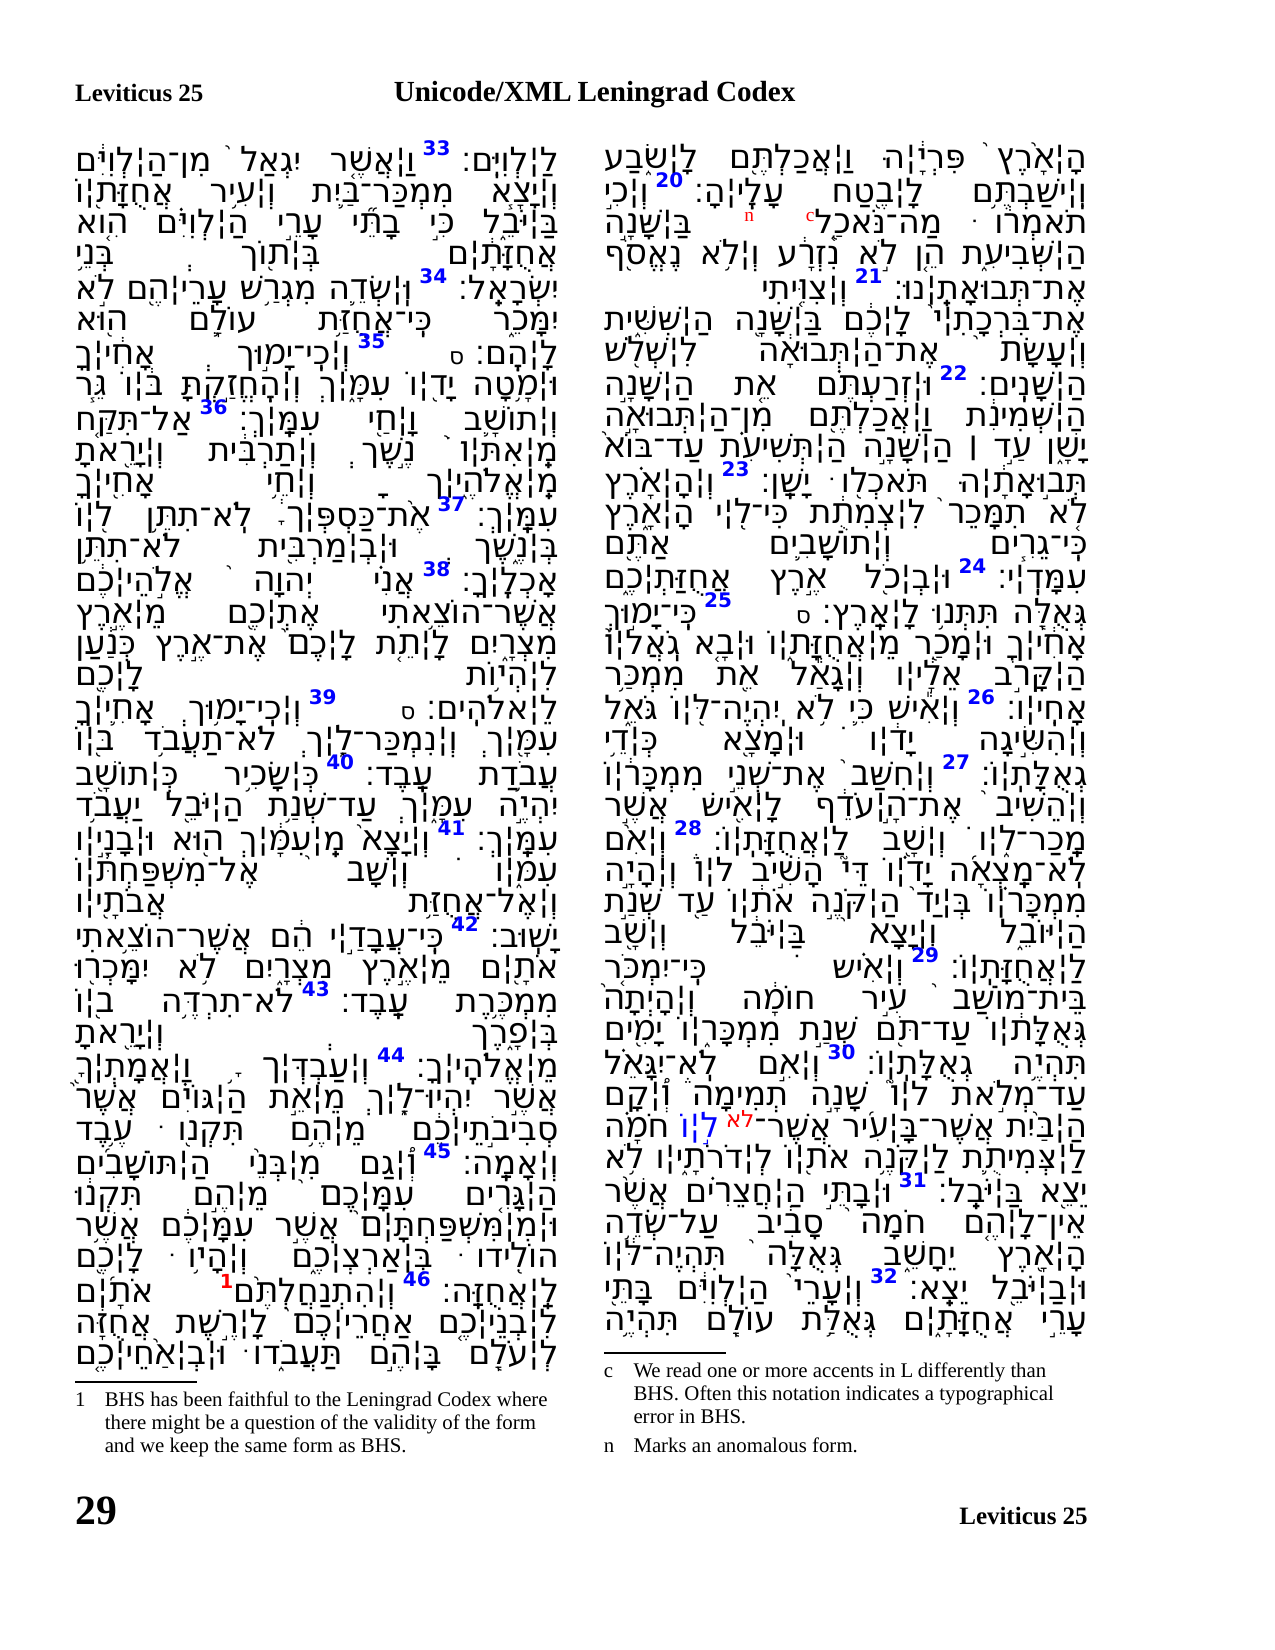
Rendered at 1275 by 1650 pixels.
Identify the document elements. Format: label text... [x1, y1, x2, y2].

text 25 וַ¦יְדַבֵּ֤ר יְהוָה֙ אֶל־מֹשֶׁ֔ה בְּ¦הַ֥ר סִינַ֖י לֵ¦אמֹֽר׃ 2 דַּבֵּ֞ר אֶל־בְּנֵ֤י יִשְׂרָאֵל֙ וְ¦אָמַרְתָּ֣ אֲלֵ¦הֶ֔ם כִּ֤י תָבֹ֙אוּ֙ אֶל־הָ¦אָ֔רֶץ אֲשֶׁ֥ר אֲנִ֖י נֹתֵ֣ן לָ¦כֶ֑ם וְ¦שָׁבְתָ֣ה הָ¦אָ֔רֶץ שַׁבָּ֖ת לַ¦יהוָֽה׃ 3 שֵׁ֤שׁ שָׁנִים֙ תִּזְרַ֣ע שָׂדֶ֔¦ךָ וְ¦שֵׁ֥שׁ שָׁנִ֖ים תִּזְמֹ֣ר כַּרְמֶ֑¦ךָ וְ¦אָסַפְתָּ֖ אֶת־תְּבוּאָתָֽ¦הּ׃ 4 וּ¦בַ¦שָּׁנָ֣ה הַ¦שְּׁבִיעִ֗ת שַׁבַּ֤ת שַׁבָּתוֹן֙ יִהְיֶ֣ה לָ¦אָ֔רֶץ שַׁבָּ֖ת לַ¦יהוָ֑ה שָֽׂדְ¦ךָ֙ לֹ֣א תִזְרָ֔ע וְ¦כַרְמְ¦ךָ֖ לֹ֥א תִזְמֹֽר׃ 5 אֵ֣ת סְפִ֤יחַ קְצִֽירְ¦ךָ֙ לֹ֣א תִקְצ֔וֹר וְ¦אֶת־עִנְּבֵ֥י נְזִירֶ֖¦ךָ לֹ֣א תִבְצֹ֑ר שְׁנַ֥ת שַׁבָּת֖וֹן יִהְיֶ֥ה לָ¦אָֽרֶץ׃ 6 וְ֠¦הָיְתָה שַׁבַּ֨ת הָ¦אָ֤רֶץ לָ¦כֶם֙ לְ¦אָכְלָ֔ה לְ¦ךָ֖ וּ¦לְ¦עַבְדְּ¦ךָ֣ וְ¦לַ¦אֲמָתֶ֑¦ךָ וְ¦לִ¦שְׂכִֽירְ¦ךָ֙ וּ¦לְ¦תוֹשָׁ֣בְ¦ךָ֔ הַ¦גָּרִ֖ים עִמָּֽ¦ךְ׃ 7 וְ¦לִ֨¦בְהֶמְתְּ¦ךָ֔ וְ¦לַֽ¦חַיָּ֖ה אֲשֶׁ֣ר בְּ¦אַרְצֶ֑¦ךָ תִּהְיֶ֥ה כָל־תְּבוּאָתָ֖¦הּ לֶ¦אֱכֹֽל׃ ס 8 וְ¦סָפַרְתָּ֣ לְ¦ךָ֗ שֶׁ֚בַע שַׁבְּתֹ֣ת שָׁנִ֔ים שֶׁ֥בַע שָׁנִ֖ים שֶׁ֣בַע פְּעָמִ֑ים וְ¦הָי֣וּ לְ¦ךָ֗ יְמֵי֙ שֶׁ֚בַע שַׁבְּתֹ֣ת הַ¦שָּׁנִ֔ים תֵּ֥שַׁע וְ¦אַרְבָּעִ֖ים שָׁנָֽה׃ 9 וְ¦הַֽעֲבַרְתָּ֞ שׁוֹפַ֤ר תְּרוּעָה֙ בַּ¦חֹ֣דֶשׁ הַ¦שְּׁבִעִ֔י בֶּ¦עָשׂ֖וֹר לַ¦חֹ֑דֶשׁ בְּ¦יוֹם֙ הַ¦כִּפֻּרִ֔ים תַּעֲבִ֥ירוּ שׁוֹפָ֖ר בְּ¦כָל־אַרְצְ¦כֶֽם׃ 10 וְ¦קִדַּשְׁתֶּ֗ם אֵ֣ת שְׁנַ֤ת הַ¦חֲמִשִּׁים֙ שָׁנָ֔ה וּ¦קְרָאתֶ֥ם דְּר֛וֹר בָּ¦אָ֖רֶץ לְ¦כָל־יֹשְׁבֶ֑י¦הָ יוֹבֵ֥ל הִוא֙ תִּהְיֶ֣ה לָ¦כֶ֔ם וְ¦שַׁבְתֶּ֗ם אִ֚ישׁ אֶל־אֲחֻזָּת֔¦וֹ וְ¦אִ֥ישׁ אֶל־מִשְׁפַּחְתּ֖¦וֹ תָּשֻֽׁבוּ׃ 11 יוֹבֵ֣ל הִ֗וא שְׁנַ֛ת הַ¦חֲמִשִּׁ֥ים שָׁנָ֖ה תִּהְיֶ֣ה לָ¦כֶ֑ם לֹ֣א תִזְרָ֔עוּ וְ¦לֹ֤א תִקְצְרוּ֙ אֶת־סְפִיחֶ֔י¦הָ וְ¦לֹ֥א תִבְצְר֖וּ אֶת־נְזִרֶֽי¦הָ׃ 12 כִּ֚י יוֹבֵ֣ל הִ֔וא קֹ֖דֶשׁ תִּהְיֶ֣ה לָ¦כֶ֑ם מִן־הַ֨¦שָּׂדֶ֔ה תֹּאכְל֖וּ אֶת־תְּבוּאָתָֽ¦הּ׃ 13 בִּ¦שְׁנַ֥ת הַ¦יּוֹבֵ֖ל הַ¦זֹּ֑את תָּשֻׁ֕בוּ אִ֖ישׁ אֶל־אֲחֻזָּתֽ¦וֹ׃ 14 וְ¦כִֽי־תִמְכְּר֤וּ מִמְכָּר֙ לַ¦עֲמִיתֶ֔¦ךָ א֥וֹ קָנֹ֖ה מִ¦יַּ֣ד עֲמִיתֶ֑¦ךָ אַל־תּוֹנ֖וּ אִ֥ישׁ אֶת־אָחִֽי¦ו׃ 15 בְּ¦מִסְפַּ֤ר שָׁנִים֙ אַחַ֣ר הַ¦יּוֹבֵ֔ל תִּקְנֶ֖ה מֵ¦אֵ֣ת עֲמִיתֶ֑¦ךָ בְּ¦מִסְפַּ֥ר שְׁנֵֽי־תְבוּאֹ֖ת יִמְכָּר־לָֽ¦ךְ׃ 16 לְ¦פִ֣י ׀ רֹ֣ב הַ¦שָּׁנִ֗ים תַּרְבֶּה֙ מִקְנָת֔¦וֹ וּ¦לְ¦פִי֙ מְעֹ֣ט הַ¦שָּׁנִ֔ים תַּמְעִ֖יט מִקְנָת֑¦וֹ כִּ֚י מִסְפַּ֣ר תְּבוּאֹ֔ת ה֥וּא מֹכֵ֖ר לָֽ¦ךְ׃ 17 וְ¦לֹ֤א תוֹנוּ֙ אִ֣ישׁ אֶת־עֲמִית֔¦וֹ וְ¦יָרֵ֖אתָ מֵֽ¦אֱלֹהֶ֑י¦ךָ כִּ֛י אֲנִ֥י יְהֹוָ֖ה אֱלֹהֵי¦כֶֽם׃ 18 וַ¦עֲשִׂיתֶם֙ אֶת־חֻקֹּתַ֔¦י וְ¦אֶת־מִשְׁפָּטַ֥¦י תִּשְׁמְר֖וּ וַ¦עֲשִׂיתֶ֣ם אֹתָ֑¦ם וִֽ¦ישַׁבְתֶּ֥ם עַל־הָ¦אָ֖רֶץ לָ¦בֶֽטַח׃ 19 וְ¦נָתְנָ֤ה הָ¦אָ֙רֶץ֙ פִּרְיָ֔¦הּ וַ¦אֲכַלְתֶּ֖ם לָ¦שֹׂ֑בַע וִֽ¦ישַׁבְתֶּ֥ם לָ¦בֶ֖טַח עָלֶֽי¦הָ׃ 20 וְ¦כִ֣י תֹאמְר֔וּ מַה־נֹּאכַ֤֖ל בַּ¦שָּׁנָ֣ה הַ¦שְּׁבִיעִ֑ת הֵ֚ן לֹ֣א נִזְרָ֔ע וְ¦לֹ֥א נֶאֱסֹ֖ף אֶת־תְּבוּאָתֵֽ¦נוּ׃ 21 וְ¦צִוִּ֤יתִי אֶת־בִּרְכָתִ¦י֙ לָ¦כֶ֔ם בַּ¦שָּׁנָ֖ה הַ¦שִּׁשִּׁ֑ית וְ¦עָשָׂת֙ אֶת־הַ¦תְּבוּאָ֔ה לִ¦שְׁלֹ֖שׁ הַ¦שָּׁנִֽים׃ 22 וּ¦זְרַעְתֶּ֗ם אֵ֚ת הַ¦שָּׁנָ֣ה הַ¦שְּׁמִינִ֔ת וַ¦אֲכַלְתֶּ֖ם מִן־הַ¦תְּבוּאָ֣ה יָשָׁ֑ן עַ֣ד ׀ הַ¦שָּׁנָ֣ה הַ¦תְּשִׁיעִ֗ת עַד־בּוֹא֙ תְּב֣וּאָתָ֔¦הּ תֹּאכְל֖וּ יָשָֽׁן׃ 23 וְ¦הָ¦אָ֗רֶץ לֹ֤א תִמָּכֵר֙ לִ¦צְמִתֻ֔ת כִּי־לִ֖¦י הָ¦אָ֑רֶץ כִּֽי־גֵרִ֧ים וְ¦תוֹשָׁבִ֛ים אַתֶּ֖ם עִמָּדִֽ¦י׃ 24 וּ¦בְ¦כֹ֖ל אֶ֣רֶץ אֲחֻזַּתְ¦כֶ֑ם גְּאֻלָּ֖ה תִּתְּנ֥וּ לָ¦אָֽרֶץ׃ ס 25 כִּֽי־יָמ֣וּךְ אָחִ֔י¦ךָ וּ¦מָכַ֖ר מֵ¦אֲחֻזָּת֑¦וֹ וּ¦בָ֤א גֹֽאֲל¦וֹ֙ הַ¦קָּרֹ֣ב אֵלָ֔י¦ו וְ¦גָאַ֕ל אֵ֖ת מִמְכַּ֥ר אָחִֽי¦ו׃ 26 וְ¦אִ֕ישׁ כִּ֛י לֹ֥א יִֽהְיֶה־לּ֖¦וֹ גֹּאֵ֑ל וְ¦הִשִּׂ֣יגָה יָד֔¦וֹ וּ¦מָצָ֖א כְּ¦דֵ֥י גְאֻלָּתֽ¦וֹ׃ 27 וְ¦חִשַּׁב֙ אֶת־שְׁנֵ֣י מִמְכָּר֔¦וֹ וְ¦הֵשִׁיב֙ אֶת־הָ֣¦עֹדֵ֔ף לָ¦אִ֖ישׁ אֲשֶׁ֣ר מָֽכַר־ל֑¦וֹ וְ¦שָׁ֖ב לַ¦אֲחֻזָּתֽ¦וֹ׃ 28 וְ¦אִ֨ם לֹֽא־מָֽצְאָ֜ה יָד֗¦וֹ דֵּי֮ הָשִׁ֣יב ל¦וֹ֒ וְ¦הָיָ֣ה מִמְכָּר֗¦וֹ בְּ¦יַד֙ הַ¦קֹּנֶ֣ה אֹת֔¦וֹ עַ֖ד שְׁנַ֣ת הַ¦יּוֹבֵ֑ל וְ¦יָצָא֙ בַּ¦יֹּבֵ֔ל וְ¦שָׁ֖ב לַ¦אֲחֻזָּתֽ¦וֹ׃ 29 וְ¦אִ֗ישׁ כִּֽי־יִמְכֹּ֤ר בֵּית־מוֹשַׁב֙ עִ֣יר חוֹמָ֔ה וְ¦הָיְתָה֙ גְּאֻלָּת֔¦וֹ עַד־תֹּ֖ם שְׁנַ֣ת מִמְכָּר֑¦וֹ יָמִ֖ים תִּהְיֶ֥ה גְאֻלָּתֽ¦וֹ׃ 30 וְ¦אִ֣ם לֹֽא־יִגָּאֵ֗ל עַד־מְלֹ֣את ל¦וֹ֮ שָׁנָ֣ה תְמִימָה֒ וְ֠¦קָם הַ¦בַּ֨יִת אֲשֶׁר־בָּ¦עִ֜יר אֲשֶׁר־לא ל֣¦וֹ חֹמָ֗ה לַ¦צְּמִיתֻ֛ת לַ¦קֹּנֶ֥ה אֹת֖¦וֹ לְ¦דֹרֹתָ֑י¦ו לֹ֥א יֵצֵ֖א בַּ¦יֹּבֵֽל׃ 31 וּ¦בָתֵּ֣י הַ¦חֲצֵרִ֗ים אֲשֶׁ֨ר אֵין־לָ¦הֶ֤ם חֹמָה֙ סָבִ֔יב עַל־שְׂדֵ֥ה הָ¦אָ֖רֶץ יֵחָשֵׁ֑ב גְּאֻלָּה֙ תִּהְיֶה־לּ֔¦וֹ וּ¦בַ¦יֹּבֵ֖ל יֵצֵֽא׃ 32 וְ¦עָרֵי֙ הַ¦לְוִיִּ֔ם בָּתֵּ֖י עָרֵ֣י אֲחֻזָּתָ֑¦ם גְּאֻלַּ֥ת עוֹלָ֖ם תִּהְיֶ֥ה לַ¦לְוִיִּֽם׃ 33 וַ¦אֲשֶׁ֤ר יִגְאַל֙ מִן־הַ¦לְוִיִּ֔ם וְ¦יָצָ֧א מִמְכַּר־בַּ֛יִת וְ¦עִ֥יר אֲחֻזָּת֖¦וֹ בַּ¦יֹּבֵ֑ל כִּ֣י בָתֵּ֞י עָרֵ֣י הַ¦לְוִיִּ֗ם הִ֚וא אֲחֻזָּתָ֔¦ם בְּ¦ת֖וֹךְ בְּנֵ֥י יִשְׂרָאֵֽל׃ 34 וּֽ¦שְׂדֵ֛ה מִגְרַ֥שׁ עָרֵי¦הֶ֖ם לֹ֣א יִמָּכֵ֑ר כִּֽי־אֲחֻזַּ֥ת עוֹלָ֛ם ה֖וּא לָ¦הֶֽם׃ ס 35 וְ¦כִֽי־יָמ֣וּךְ אָחִ֔י¦ךָ וּ¦מָ֥טָה יָד֖¦וֹ עִמָּ֑¦ךְ וְ¦הֶֽחֱזַ֣קְתָּ בּ֔¦וֹ גֵּ֧ר וְ¦תוֹשָׁ֛ב וָ¦חַ֖י עִמָּֽ¦ךְ׃ 36 אַל־תִּקַּ֤ח מֵֽ¦אִתּ¦וֹ֙ נֶ֣שֶׁךְ וְ¦תַרְבִּ֔ית וְ¦יָרֵ֖אתָ מֵֽ¦אֱלֹהֶ֑י¦ךָ וְ¦חֵ֥י אָחִ֖י¦ךָ עִמָּֽ¦ךְ׃ 37 אֶ֨ת־כַּסְפְּ¦ךָ֔ לֹֽא־תִתֵּ֥ן ל֖¦וֹ בְּ¦נֶ֑שֶׁךְ וּ¦בְ¦מַרְבִּ֖ית לֹא־תִתֵּ֥ן אָכְלֶֽ¦ךָ׃ 38 אֲנִ֗י יְהוָה֙ אֱלֹ֣הֵי¦כֶ֔ם אֲשֶׁר־הוֹצֵ֥אתִי אֶתְ¦כֶ֖ם מֵ¦אֶ֣רֶץ מִצְרָ֑יִם לָ¦תֵ֤ת לָ¦כֶם֙ אֶת־אֶ֣רֶץ כְּנַ֔עַן לִ¦הְי֥וֹת לָ¦כֶ֖ם לֵ¦אלֹהִֽים׃ ס 39 וְ¦כִֽי־יָמ֥וּךְ אָחִ֛י¦ךָ עִמָּ֖¦ךְ וְ¦נִמְכַּר־לָ֑¦ךְ לֹא־תַעֲבֹ֥ד בּ֖¦וֹ עֲבֹ֥דַת עָֽבֶד׃ 40 כְּ¦שָׂכִ֥יר כְּ¦תוֹשָׁ֖ב יִהְיֶ֣ה עִמָּ֑¦ךְ עַד־שְׁנַ֥ת הַ¦יֹּבֵ֖ל יַעֲבֹ֥ד עִמָּֽ¦ךְ׃ 41 וְ¦יָצָא֙ מֵֽ¦עִמָּ֔¦ךְ ה֖וּא וּ¦בָנָ֣י¦ו עִמּ֑¦וֹ וְ¦שָׁב֙ אֶל־מִשְׁפַּחְתּ֔¦וֹ וְ¦אֶל־אֲחֻזַּ֥ת אֲבֹתָ֖י¦ו יָשֽׁוּב׃ 42 כִּֽי־עֲבָדַ֣¦י הֵ֔ם אֲשֶׁר־הוֹצֵ֥אתִי אֹתָ֖¦ם מֵ¦אֶ֣רֶץ מִצְרָ֑יִם לֹ֥א יִמָּכְר֖וּ מִמְכֶּ֥רֶת עָֽבֶד׃ 43 לֹא־תִרְדֶּ֥ה ב֖¦וֹ בְּ¦פָ֑רֶךְ וְ¦יָרֵ֖אתָ מֵ¦אֱלֹהֶֽי¦ךָ׃ 44 וְ¦עַבְדְּ¦ךָ֥ וַ¦אֲמָתְ¦ךָ֖ אֲשֶׁ֣ר יִהְיוּ־לָ֑¦ךְ מֵ¦אֵ֣ת הַ¦גּוֹיִ֗ם אֲשֶׁר֙ סְבִיבֹ֣תֵי¦כֶ֔ם מֵ¦הֶ֥ם תִּקְנ֖וּ עֶ֥בֶד וְ¦אָמָֽה׃ 45 וְ֠¦גַם מִ¦בְּנֵ֨י הַ¦תּוֹשָׁבִ֜ים הַ¦גָּרִ֤ים עִמָּ¦כֶם֙ מֵ¦הֶ֣ם תִּקְנ֔וּ וּ¦מִ¦מִּשְׁפַּחְתָּ¦ם֙ אֲשֶׁ֣ר עִמָּ¦כֶ֔ם אֲשֶׁ֥ר הוֹלִ֖ידוּ בְּ¦אַרְצְ¦כֶ֑ם וְ¦הָי֥וּ לָ¦כֶ֖ם לַֽ¦אֲחֻזָּֽה׃ 46 וְ¦הִתְנַחֲלְתֶּ֨ם אֹתָ֜¦ם לִ¦בְנֵי¦כֶ֤ם אַחֲרֵי¦כֶם֙ לָ¦רֶ֣שֶׁת אֲחֻזָּ֔ה לְ¦עֹלָ֖ם בָּ¦הֶ֣ם תַּעֲבֹ֑דוּ וּ¦בְ¦אַ֨חֵי¦כֶ֤ם בְּנֵֽי־יִשְׂרָאֵל֙ אִ֣ישׁ בְּ¦אָחִ֔י¦ו לֹא־תִרְדֶּ֥ה ב֖¦וֹ בְּ¦פָֽרֶךְ׃ ס 47 וְ¦כִ֣י תַשִּׂ֗יג יַ֣ד גֵּ֤ר וְ¦תוֹשָׁב֙ עִמָּ֔¦ךְ וּ¦מָ֥ךְ אָחִ֖י¦ךָ עִמּ֑¦וֹ וְ¦נִמְכַּ֗ר לְ¦גֵ֤ר תּוֹשָׁב֙ עִמָּ֔¦ךְ א֥וֹ לְ¦עֵ֖קֶר מִשְׁפַּ֥חַת גֵּֽר׃ 48 אַחֲרֵ֣י נִמְכַּ֔ר גְּאֻלָּ֖ה תִּהְיֶה־לּ֑¦וֹ אֶחָ֥ד מֵ¦אֶחָ֖י¦ו יִגְאָלֶֽ¦נּוּ׃ 49 אוֹ־דֹד֞¦וֹ א֤וֹ בֶן־דֹּד¦וֹ֙ יִגְאָלֶ֔¦נּוּ אֽוֹ־מִ¦שְּׁאֵ֧ר בְּשָׂר֛¦וֹ מִ¦מִּשְׁפַּחְתּ֖¦וֹ יִגְאָלֶ֑¦נּוּ אֽוֹ־הִשִּׂ֥יגָה יָד֖¦וֹ וְ¦נִגְאָֽל׃ 50 וְ¦חִשַּׁב֙ עִם־קֹנֵ֔¦הוּ מִ¦שְּׁנַת֙ הִמָּ֣כְר¦וֹ ל֔¦וֹ עַ֖ד שְׁנַ֣ת הַ¦יֹּבֵ֑ל וְ¦הָיָ֞ה כֶּ֤סֶף מִמְכָּר¦וֹ֙ בְּ¦מִסְפַּ֣ר שָׁנִ֔ים כִּ¦ימֵ֥י שָׂכִ֖יר יִהְיֶ֥ה עִמּֽ¦וֹ׃ 51 אִם־ע֥וֹד רַבּ֖וֹת בַּ¦שָּׁנִ֑ים לְ¦פִי¦הֶן֙ יָשִׁ֣יב גְּאֻלָּת֔¦וֹ מִ¦כֶּ֖סֶף מִקְנָתֽ¦וֹ׃ 52 וְ¦אִם־מְעַ֞ט נִשְׁאַ֧ר בַּ¦שָּׁנִ֛ים עַד־שְׁנַ֥ת הַ¦יֹּבֵ֖ל וְ¦חִשַּׁב־ל֑¦וֹ כְּ¦פִ֣י שָׁנָ֔י¦ו יָשִׁ֖יב אֶת־גְּאֻלָּתֽ¦וֹ׃ 53 כִּ¦שְׂכִ֥יר שָׁנָ֛ה בְּ¦שָׁנָ֖ה יִהְיֶ֣ה עִמּ֑¦וֹ לֹֽא־יִרְדֶּ֥¦נּֽוּ בְּ¦פֶ֖רֶךְ לְ¦עֵינֶֽי¦ךָ׃ 54 וְ¦אִם־לֹ֥א יִגָּאֵ֖ל בְּ¦אֵ֑לֶּה וְ¦יָצָא֙ בִּ¦שְׁנַ֣ת הַ¦יֹּבֵ֔ל ה֖וּא וּ¦בָנָ֥י¦ו עִמּֽ¦וֹ׃ 55 כִּֽי־לִ֤¦י בְנֵֽי־יִשְׂרָאֵל֙ עֲבָדִ֔ים עֲבָדַ֣¦י הֵ֔ם אֲשֶׁר־הוֹצֵ֥אתִי אוֹתָ֖¦ם מֵ¦אֶ֣רֶץ מִצְרָ֑יִם אֲנִ֖י יְהוָ֥ה אֱלֹהֵי¦כֶֽם׃ [604, 137, 1087, 1338]
text BHS has been faithful to the Leningrad Codex where there might be a question of the validity of the form and we keep the same form as BHS. [75, 1388, 559, 1457]
text 25 וַ¦יְדַבֵּ֤ר יְהוָה֙ אֶל־מֹשֶׁ֔ה בְּ¦הַ֥ר סִינַ֖י לֵ¦אמֹֽר׃ 2 דַּבֵּ֞ר אֶל־בְּנֵ֤י יִשְׂרָאֵל֙ וְ¦אָמַרְתָּ֣ אֲלֵ¦הֶ֔ם כִּ֤י תָבֹ֙אוּ֙ אֶל־הָ¦אָ֔רֶץ אֲשֶׁ֥ר אֲנִ֖י נֹתֵ֣ן לָ¦כֶ֑ם וְ¦שָׁבְתָ֣ה הָ¦אָ֔רֶץ שַׁבָּ֖ת לַ¦יהוָֽה׃ 3 שֵׁ֤שׁ שָׁנִים֙ תִּזְרַ֣ע שָׂדֶ֔¦ךָ וְ¦שֵׁ֥שׁ שָׁנִ֖ים תִּזְמֹ֣ר כַּרְמֶ֑¦ךָ וְ¦אָסַפְתָּ֖ אֶת־תְּבוּאָתָֽ¦הּ׃ 4 וּ¦בַ¦שָּׁנָ֣ה הַ¦שְּׁבִיעִ֗ת שַׁבַּ֤ת שַׁבָּתוֹן֙ יִהְיֶ֣ה לָ¦אָ֔רֶץ שַׁבָּ֖ת לַ¦יהוָ֑ה שָֽׂדְ¦ךָ֙ לֹ֣א תִזְרָ֔ע וְ¦כַרְמְ¦ךָ֖ לֹ֥א תִזְמֹֽר׃ 5 אֵ֣ת סְפִ֤יחַ קְצִֽירְ¦ךָ֙ לֹ֣א תִקְצ֔וֹר וְ¦אֶת־עִנְּבֵ֥י נְזִירֶ֖¦ךָ לֹ֣א תִבְצֹ֑ר שְׁנַ֥ת שַׁבָּת֖וֹן יִהְיֶ֥ה לָ¦אָֽרֶץ׃ 6 וְ֠¦הָיְתָה שַׁבַּ֨ת הָ¦אָ֤רֶץ לָ¦כֶם֙ לְ¦אָכְלָ֔ה לְ¦ךָ֖ וּ¦לְ¦עַבְדְּ¦ךָ֣ וְ¦לַ¦אֲמָתֶ֑¦ךָ וְ¦לִ¦שְׂכִֽירְ¦ךָ֙ וּ¦לְ¦תוֹשָׁ֣בְ¦ךָ֔ הַ¦גָּרִ֖ים עִמָּֽ¦ךְ׃ 7 וְ¦לִ֨¦בְהֶמְתְּ¦ךָ֔ וְ¦לַֽ¦חַיָּ֖ה אֲשֶׁ֣ר בְּ¦אַרְצֶ֑¦ךָ תִּהְיֶ֥ה כָל־תְּבוּאָתָ֖¦הּ לֶ¦אֱכֹֽל׃ ס 8 וְ¦סָפַרְתָּ֣ לְ¦ךָ֗ שֶׁ֚בַע שַׁבְּתֹ֣ת שָׁנִ֔ים שֶׁ֥בַע שָׁנִ֖ים שֶׁ֣בַע פְּעָמִ֑ים וְ¦הָי֣וּ לְ¦ךָ֗ יְמֵי֙ שֶׁ֚בַע שַׁבְּתֹ֣ת הַ¦שָּׁנִ֔ים תֵּ֥שַׁע וְ¦אַרְבָּעִ֖ים שָׁנָֽה׃ 9 וְ¦הַֽעֲבַרְתָּ֞ שׁוֹפַ֤ר תְּרוּעָה֙ בַּ¦חֹ֣דֶשׁ הַ¦שְּׁבִעִ֔י בֶּ¦עָשׂ֖וֹר לַ¦חֹ֑דֶשׁ בְּ¦יוֹם֙ הַ¦כִּפֻּרִ֔ים תַּעֲבִ֥ירוּ שׁוֹפָ֖ר בְּ¦כָל־אַרְצְ¦כֶֽם׃ 10 וְ¦קִדַּשְׁתֶּ֗ם אֵ֣ת שְׁנַ֤ת הַ¦חֲמִשִּׁים֙ שָׁנָ֔ה וּ¦קְרָאתֶ֥ם דְּר֛וֹר בָּ¦אָ֖רֶץ לְ¦כָל־יֹשְׁבֶ֑י¦הָ יוֹבֵ֥ל הִוא֙ תִּהְיֶ֣ה לָ¦כֶ֔ם וְ¦שַׁבְתֶּ֗ם אִ֚ישׁ אֶל־אֲחֻזָּת֔¦וֹ וְ¦אִ֥ישׁ אֶל־מִשְׁפַּחְתּ֖¦וֹ תָּשֻֽׁבוּ׃ 11 יוֹבֵ֣ל הִ֗וא שְׁנַ֛ת הַ¦חֲמִשִּׁ֥ים שָׁנָ֖ה תִּהְיֶ֣ה לָ¦כֶ֑ם לֹ֣א תִזְרָ֔עוּ וְ¦לֹ֤א תִקְצְרוּ֙ אֶת־סְפִיחֶ֔י¦הָ וְ¦לֹ֥א תִבְצְר֖וּ אֶת־נְזִרֶֽי¦הָ׃ 12 כִּ֚י יוֹבֵ֣ל הִ֔וא קֹ֖דֶשׁ תִּהְיֶ֣ה לָ¦כֶ֑ם מִן־הַ֨¦שָּׂדֶ֔ה תֹּאכְל֖וּ אֶת־תְּבוּאָתָֽ¦הּ׃ 13 בִּ¦שְׁנַ֥ת הַ¦יּוֹבֵ֖ל הַ¦זֹּ֑את תָּשֻׁ֕בוּ אִ֖ישׁ אֶל־אֲחֻזָּתֽ¦וֹ׃ 14 וְ¦כִֽי־תִמְכְּר֤וּ מִמְכָּר֙ לַ¦עֲמִיתֶ֔¦ךָ א֥וֹ קָנֹ֖ה מִ¦יַּ֣ד עֲמִיתֶ֑¦ךָ אַל־תּוֹנ֖וּ אִ֥ישׁ אֶת־אָחִֽי¦ו׃ 15 בְּ¦מִסְפַּ֤ר שָׁנִים֙ אַחַ֣ר הַ¦יּוֹבֵ֔ל תִּקְנֶ֖ה מֵ¦אֵ֣ת עֲמִיתֶ֑¦ךָ בְּ¦מִסְפַּ֥ר שְׁנֵֽי־תְבוּאֹ֖ת יִמְכָּר־לָֽ¦ךְ׃ 16 לְ¦פִ֣י ׀ רֹ֣ב הַ¦שָּׁנִ֗ים תַּרְבֶּה֙ מִקְנָת֔¦וֹ וּ¦לְ¦פִי֙ מְעֹ֣ט הַ¦שָּׁנִ֔ים תַּמְעִ֖יט מִקְנָת֑¦וֹ כִּ֚י מִסְפַּ֣ר תְּבוּאֹ֔ת ה֥וּא מֹכֵ֖ר לָֽ¦ךְ׃ 17 וְ¦לֹ֤א תוֹנוּ֙ אִ֣ישׁ אֶת־עֲמִית֔¦וֹ וְ¦יָרֵ֖אתָ מֵֽ¦אֱלֹהֶ֑י¦ךָ כִּ֛י אֲנִ֥י יְהֹוָ֖ה אֱלֹהֵי¦כֶֽם׃ 18 וַ¦עֲשִׂיתֶם֙ אֶת־חֻקֹּתַ֔¦י וְ¦אֶת־מִשְׁפָּטַ֥¦י תִּשְׁמְר֖וּ וַ¦עֲשִׂיתֶ֣ם אֹתָ֑¦ם וִֽ¦ישַׁבְתֶּ֥ם עַל־הָ¦אָ֖רֶץ לָ¦בֶֽטַח׃ 19 וְ¦נָתְנָ֤ה הָ¦אָ֙רֶץ֙ פִּרְיָ֔¦הּ וַ¦אֲכַלְתֶּ֖ם לָ¦שֹׂ֑בַע וִֽ¦ישַׁבְתֶּ֥ם לָ¦בֶ֖טַח עָלֶֽי¦הָ׃ 20 וְ¦כִ֣י תֹאמְר֔וּ מַה־נֹּאכַ֤֖ל בַּ¦שָּׁנָ֣ה הַ¦שְּׁבִיעִ֑ת הֵ֚ן לֹ֣א נִזְרָ֔ע וְ¦לֹ֥א נֶאֱסֹ֖ף אֶת־תְּבוּאָתֵֽ¦נוּ׃ 21 וְ¦צִוִּ֤יתִי אֶת־בִּרְכָתִ¦י֙ לָ¦כֶ֔ם בַּ¦שָּׁנָ֖ה הַ¦שִּׁשִּׁ֑ית וְ¦עָשָׂת֙ אֶת־הַ¦תְּבוּאָ֔ה לִ¦שְׁלֹ֖שׁ הַ¦שָּׁנִֽים׃ 22 וּ¦זְרַעְתֶּ֗ם אֵ֚ת הַ¦שָּׁנָ֣ה הַ¦שְּׁמִינִ֔ת וַ¦אֲכַלְתֶּ֖ם מִן־הַ¦תְּבוּאָ֣ה יָשָׁ֑ן עַ֣ד ׀ הַ¦שָּׁנָ֣ה הַ¦תְּשִׁיעִ֗ת עַד־בּוֹא֙ תְּב֣וּאָתָ֔¦הּ תֹּאכְל֖וּ יָשָֽׁן׃ 23 וְ¦הָ¦אָ֗רֶץ לֹ֤א תִמָּכֵר֙ לִ¦צְמִתֻ֔ת כִּי־לִ֖¦י הָ¦אָ֑רֶץ כִּֽי־גֵרִ֧ים וְ¦תוֹשָׁבִ֛ים אַתֶּ֖ם עִמָּדִֽ¦י׃ 24 וּ¦בְ¦כֹ֖ל אֶ֣רֶץ אֲחֻזַּתְ¦כֶ֑ם גְּאֻלָּ֖ה תִּתְּנ֥וּ לָ¦אָֽרֶץ׃ ס 25 כִּֽי־יָמ֣וּךְ אָחִ֔י¦ךָ וּ¦מָכַ֖ר מֵ¦אֲחֻזָּת֑¦וֹ וּ¦בָ֤א גֹֽאֲל¦וֹ֙ הַ¦קָּרֹ֣ב אֵלָ֔י¦ו וְ¦גָאַ֕ל אֵ֖ת מִמְכַּ֥ר אָחִֽי¦ו׃ 26 וְ¦אִ֕ישׁ כִּ֛י לֹ֥א יִֽהְיֶה־לּ֖¦וֹ גֹּאֵ֑ל וְ¦הִשִּׂ֣יגָה יָד֔¦וֹ וּ¦מָצָ֖א כְּ¦דֵ֥י גְאֻלָּתֽ¦וֹ׃ 27 וְ¦חִשַּׁב֙ אֶת־שְׁנֵ֣י מִמְכָּר֔¦וֹ וְ¦הֵשִׁיב֙ אֶת־הָ֣¦עֹדֵ֔ף לָ¦אִ֖ישׁ אֲשֶׁ֣ר מָֽכַר־ל֑¦וֹ וְ¦שָׁ֖ב לַ¦אֲחֻזָּתֽ¦וֹ׃ 28 וְ¦אִ֨ם לֹֽא־מָֽצְאָ֜ה יָד֗¦וֹ דֵּי֮ הָשִׁ֣יב ל¦וֹ֒ וְ¦הָיָ֣ה מִמְכָּר֗¦וֹ בְּ¦יַד֙ הַ¦קֹּנֶ֣ה אֹת֔¦וֹ עַ֖ד שְׁנַ֣ת הַ¦יּוֹבֵ֑ל וְ¦יָצָא֙ בַּ¦יֹּבֵ֔ל וְ¦שָׁ֖ב לַ¦אֲחֻזָּתֽ¦וֹ׃ 29 וְ¦אִ֗ישׁ כִּֽי־יִמְכֹּ֤ר בֵּית־מוֹשַׁב֙ עִ֣יר חוֹמָ֔ה וְ¦הָיְתָה֙ גְּאֻלָּת֔¦וֹ עַד־תֹּ֖ם שְׁנַ֣ת מִמְכָּר֑¦וֹ יָמִ֖ים תִּהְיֶ֥ה גְאֻלָּתֽ¦וֹ׃ 30 וְ¦אִ֣ם לֹֽא־יִגָּאֵ֗ל עַד־מְלֹ֣את ל¦וֹ֮ שָׁנָ֣ה תְמִימָה֒ וְ֠¦קָם הַ¦בַּ֨יִת אֲשֶׁר־בָּ¦עִ֜יר אֲשֶׁר־לא ל֣¦וֹ חֹמָ֗ה לַ¦צְּמִיתֻ֛ת לַ¦קֹּנֶ֥ה אֹת֖¦וֹ לְ¦דֹרֹתָ֑י¦ו לֹ֥א יֵצֵ֖א בַּ¦יֹּבֵֽל׃ 31 וּ¦בָתֵּ֣י הַ¦חֲצֵרִ֗ים אֲשֶׁ֨ר אֵין־לָ¦הֶ֤ם חֹמָה֙ סָבִ֔יב עַל־שְׂדֵ֥ה הָ¦אָ֖רֶץ יֵחָשֵׁ֑ב גְּאֻלָּה֙ תִּהְיֶה־לּ֔¦וֹ וּ¦בַ¦יֹּבֵ֖ל יֵצֵֽא׃ 32 וְ¦עָרֵי֙ הַ¦לְוִיִּ֔ם בָּתֵּ֖י עָרֵ֣י אֲחֻזָּתָ֑¦ם גְּאֻלַּ֥ת עוֹלָ֖ם תִּהְיֶ֥ה לַ¦לְוִיִּֽם׃ 33 וַ¦אֲשֶׁ֤ר יִגְאַל֙ מִן־הַ¦לְוִיִּ֔ם וְ¦יָצָ֧א מִמְכַּר־בַּ֛יִת וְ¦עִ֥יר אֲחֻזָּת֖¦וֹ בַּ¦יֹּבֵ֑ל כִּ֣י בָתֵּ֞י עָרֵ֣י הַ¦לְוִיִּ֗ם הִ֚וא אֲחֻזָּתָ֔¦ם בְּ¦ת֖וֹךְ בְּנֵ֥י יִשְׂרָאֵֽל׃ 34 וּֽ¦שְׂדֵ֛ה מִגְרַ֥שׁ עָרֵי¦הֶ֖ם לֹ֣א יִמָּכֵ֑ר כִּֽי־אֲחֻזַּ֥ת עוֹלָ֛ם ה֖וּא לָ¦הֶֽם׃ ס 35 וְ¦כִֽי־יָמ֣וּךְ אָחִ֔י¦ךָ וּ¦מָ֥טָה יָד֖¦וֹ עִמָּ֑¦ךְ וְ¦הֶֽחֱזַ֣קְתָּ בּ֔¦וֹ גֵּ֧ר וְ¦תוֹשָׁ֛ב וָ¦חַ֖י עִמָּֽ¦ךְ׃ 36 אַל־תִּקַּ֤ח מֵֽ¦אִתּ¦וֹ֙ נֶ֣שֶׁךְ וְ¦תַרְבִּ֔ית וְ¦יָרֵ֖אתָ מֵֽ¦אֱלֹהֶ֑י¦ךָ וְ¦חֵ֥י אָחִ֖י¦ךָ עִמָּֽ¦ךְ׃ 37 אֶ֨ת־כַּסְפְּ¦ךָ֔ לֹֽא־תִתֵּ֥ן ל֖¦וֹ בְּ¦נֶ֑שֶׁךְ וּ¦בְ¦מַרְבִּ֖ית לֹא־תִתֵּ֥ן אָכְלֶֽ¦ךָ׃ 38 אֲנִ֗י יְהוָה֙ אֱלֹ֣הֵי¦כֶ֔ם אֲשֶׁר־הוֹצֵ֥אתִי אֶתְ¦כֶ֖ם מֵ¦אֶ֣רֶץ מִצְרָ֑יִם לָ¦תֵ֤ת לָ¦כֶם֙ אֶת־אֶ֣רֶץ כְּנַ֔עַן לִ¦הְי֥וֹת לָ¦כֶ֖ם לֵ¦אלֹהִֽים׃ ס 39 וְ¦כִֽי־יָמ֥וּךְ אָחִ֛י¦ךָ עִמָּ֖¦ךְ וְ¦נִמְכַּר־לָ֑¦ךְ לֹא־תַעֲבֹ֥ד בּ֖¦וֹ עֲבֹ֥דַת עָֽבֶד׃ 40 כְּ¦שָׂכִ֥יר כְּ¦תוֹשָׁ֖ב יִהְיֶ֣ה עִמָּ֑¦ךְ עַד־שְׁנַ֥ת הַ¦יֹּבֵ֖ל יַעֲבֹ֥ד עִמָּֽ¦ךְ׃ 41 וְ¦יָצָא֙ מֵֽ¦עִמָּ֔¦ךְ ה֖וּא וּ¦בָנָ֣י¦ו עִמּ֑¦וֹ וְ¦שָׁב֙ אֶל־מִשְׁפַּחְתּ֔¦וֹ וְ¦אֶל־אֲחֻזַּ֥ת אֲבֹתָ֖י¦ו יָשֽׁוּב׃ 42 כִּֽי־עֲבָדַ֣¦י הֵ֔ם אֲשֶׁר־הוֹצֵ֥אתִי אֹתָ֖¦ם מֵ¦אֶ֣רֶץ מִצְרָ֑יִם לֹ֥א יִמָּכְר֖וּ מִמְכֶּ֥רֶת עָֽבֶד׃ 43 לֹא־תִרְדֶּ֥ה ב֖¦וֹ בְּ¦פָ֑רֶךְ וְ¦יָרֵ֖אתָ מֵ¦אֱלֹהֶֽי¦ךָ׃ 44 וְ¦עַבְדְּ¦ךָ֥ וַ¦אֲמָתְ¦ךָ֖ אֲשֶׁ֣ר יִהְיוּ־לָ֑¦ךְ מֵ¦אֵ֣ת הַ¦גּוֹיִ֗ם אֲשֶׁר֙ סְבִיבֹ֣תֵי¦כֶ֔ם מֵ¦הֶ֥ם תִּקְנ֖וּ עֶ֥בֶד וְ¦אָמָֽה׃ 45 וְ֠¦גַם מִ¦בְּנֵ֨י הַ¦תּוֹשָׁבִ֜ים הַ¦גָּרִ֤ים עִמָּ¦כֶם֙ מֵ¦הֶ֣ם תִּקְנ֔וּ וּ¦מִ¦מִּשְׁפַּחְתָּ¦ם֙ אֲשֶׁ֣ר עִמָּ¦כֶ֔ם אֲשֶׁ֥ר הוֹלִ֖ידוּ בְּ¦אַרְצְ¦כֶ֑ם וְ¦הָי֥וּ לָ¦כֶ֖ם לַֽ¦אֲחֻזָּֽה׃ 46 וְ¦הִתְנַחֲלְתֶּ֨ם אֹתָ֜¦ם לִ¦בְנֵי¦כֶ֤ם אַחֲרֵי¦כֶם֙ לָ¦רֶ֣שֶׁת אֲחֻזָּ֔ה לְ¦עֹלָ֖ם בָּ¦הֶ֣ם תַּעֲבֹ֑דוּ וּ¦בְ¦אַ֨חֵי¦כֶ֤ם בְּנֵֽי־יִשְׂרָאֵל֙ אִ֣ישׁ בְּ¦אָחִ֔י¦ו לֹא־תִרְדֶּ֥ה ב֖¦וֹ בְּ¦פָֽרֶךְ׃ ס 47 וְ¦כִ֣י תַשִּׂ֗יג יַ֣ד גֵּ֤ר וְ¦תוֹשָׁב֙ עִמָּ֔¦ךְ וּ¦מָ֥ךְ אָחִ֖י¦ךָ עִמּ֑¦וֹ וְ¦נִמְכַּ֗ר לְ¦גֵ֤ר תּוֹשָׁב֙ עִמָּ֔¦ךְ א֥וֹ לְ¦עֵ֖קֶר מִשְׁפַּ֥חַת גֵּֽר׃ 48 אַחֲרֵ֣י נִמְכַּ֔ר גְּאֻלָּ֖ה תִּהְיֶה־לּ֑¦וֹ אֶחָ֥ד מֵ¦אֶחָ֖י¦ו יִגְאָלֶֽ¦נּוּ׃ 49 אוֹ־דֹד֞¦וֹ א֤וֹ בֶן־דֹּד¦וֹ֙ יִגְאָלֶ֔¦נּוּ אֽוֹ־מִ¦שְּׁאֵ֧ר בְּשָׂר֛¦וֹ מִ¦מִּשְׁפַּחְתּ֖¦וֹ יִגְאָלֶ֑¦נּוּ אֽוֹ־הִשִּׂ֥יגָה יָד֖¦וֹ וְ¦נִגְאָֽל׃ 50 וְ¦חִשַּׁב֙ עִם־קֹנֵ֔¦הוּ מִ¦שְּׁנַת֙ הִמָּ֣כְר¦וֹ ל֔¦וֹ עַ֖ד שְׁנַ֣ת הַ¦יֹּבֵ֑ל וְ¦הָיָ֞ה כֶּ֤סֶף מִמְכָּר¦וֹ֙ בְּ¦מִסְפַּ֣ר שָׁנִ֔ים כִּ¦ימֵ֥י שָׂכִ֖יר יִהְיֶ֥ה עִמּֽ¦וֹ׃ 51 אִם־ע֥וֹד רַבּ֖וֹת בַּ¦שָּׁנִ֑ים לְ¦פִי¦הֶן֙ יָשִׁ֣יב גְּאֻלָּת֔¦וֹ מִ¦כֶּ֖סֶף מִקְנָתֽ¦וֹ׃ 52 וְ¦אִם־מְעַ֞ט נִשְׁאַ֧ר בַּ¦שָּׁנִ֛ים עַד־שְׁנַ֥ת הַ¦יֹּבֵ֖ל וְ¦חִשַּׁב־ל֑¦וֹ כְּ¦פִ֣י שָׁנָ֔י¦ו יָשִׁ֖יב אֶת־גְּאֻלָּתֽ¦וֹ׃ 53 כִּ¦שְׂכִ֥יר שָׁנָ֛ה בְּ¦שָׁנָ֖ה יִהְיֶ֣ה עִמּ֑¦וֹ לֹֽא־יִרְדֶּ֥¦נּֽוּ בְּ¦פֶ֖רֶךְ לְ¦עֵינֶֽי¦ךָ׃ 54 וְ¦אִם־לֹ֥א יִגָּאֵ֖ל בְּ¦אֵ֑לֶּה וְ¦יָצָא֙ בִּ¦שְׁנַ֣ת הַ¦יֹּבֵ֔ל ה֖וּא וּ¦בָנָ֥י¦ו עִמּֽ¦וֹ׃ 55 כִּֽי־לִ֤¦י בְנֵֽי־יִשְׂרָאֵל֙ עֲבָדִ֔ים עֲבָדַ֣¦י הֵ֔ם אֲשֶׁר־הוֹצֵ֥אתִי אוֹתָ֖¦ם מֵ¦אֶ֣רֶץ מִצְרָ֑יִם אֲנִ֖י יְהוָ֥ה אֱלֹהֵי¦כֶֽם׃ [75, 137, 559, 1372]
text Marks an anomalous form. [604, 1434, 1087, 1457]
text We read one or more accents in L differently than BHS. Often this notation indicates a typographical error in BHS. [604, 1359, 1087, 1428]
